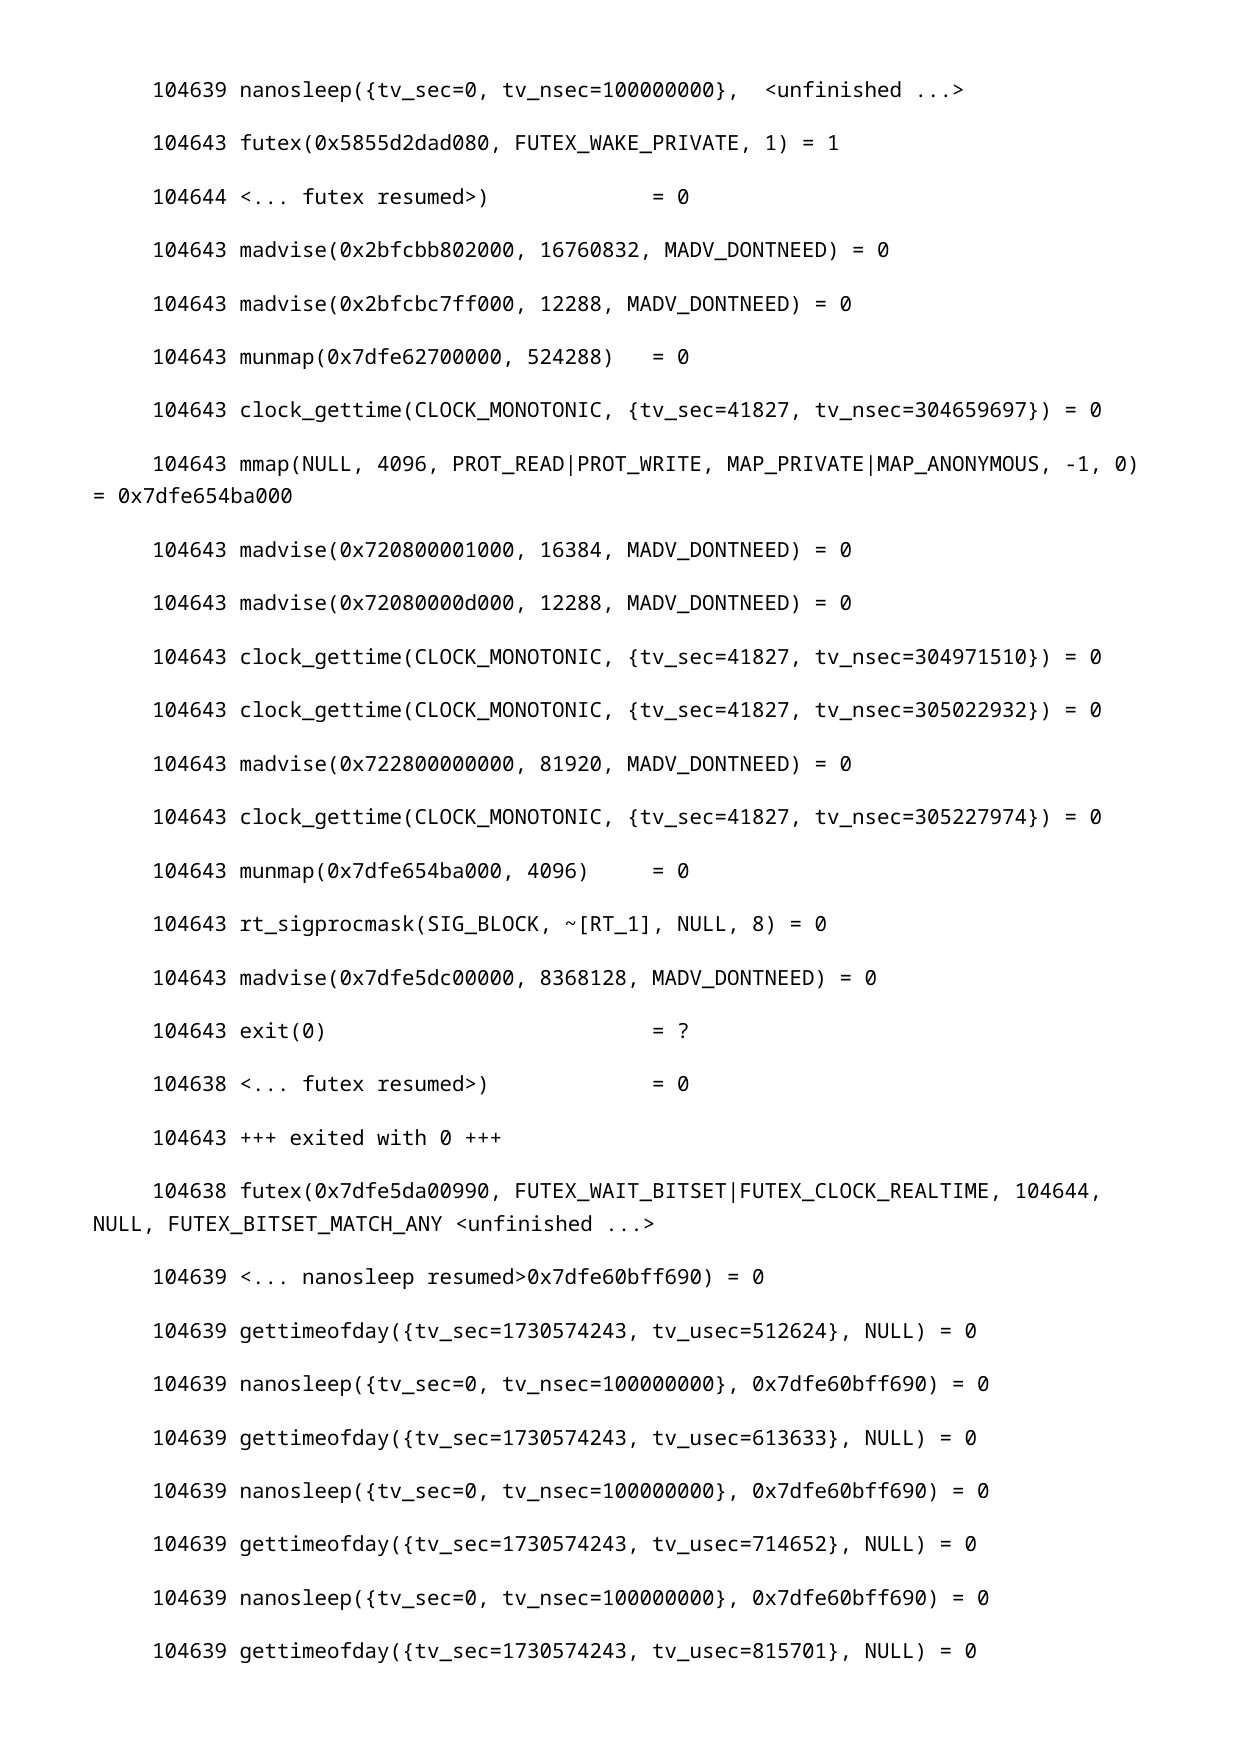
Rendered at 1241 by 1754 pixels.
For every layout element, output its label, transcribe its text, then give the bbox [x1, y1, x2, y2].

text 104643 munmap(0x7dfe62700000, 524288) = 0 [93, 342, 1147, 371]
text 104639 gettimeofday({tv_sec=1730574243, tv_usec=714652}, NULL) = 0 [93, 1529, 1147, 1558]
text 104643 clock_gettime(CLOCK_MONOTONIC, {tv_sec=41827, tv_nsec=305227974}) = 0 [93, 802, 1147, 831]
text 104639 <... nanosleep resumed>0x7dfe60bff690) = 0 [93, 1262, 1147, 1291]
text 104643 rt_sigprocmask(SIG_BLOCK, ~[RT_1], NULL, 8) = 0 [93, 909, 1147, 938]
text 104643 madvise(0x722800000000, 81920, MADV_DONTNEED) = 0 [93, 749, 1147, 777]
text 104639 gettimeofday({tv_sec=1730574243, tv_usec=815701}, NULL) = 0 [93, 1636, 1147, 1665]
text 104643 clock_gettime(CLOCK_MONOTONIC, {tv_sec=41827, tv_nsec=304659697}) = 0 [93, 396, 1147, 424]
text 104643 madvise(0x7dfe5dc00000, 8368128, MADV_DONTNEED) = 0 [93, 963, 1147, 991]
text 104638 futex(0x7dfe5da00990, FUTEX_WAIT_BITSET|FUTEX_CLOCK_REALTIME, 104644, NULL, FUTEX_BITSET_MATCH_ANY <unfinished ...> [93, 1176, 1147, 1237]
text 104643 +++ exited with 0 +++ [93, 1123, 1147, 1151]
text 104643 madvise(0x2bfcbc7ff000, 12288, MADV_DONTNEED) = 0 [93, 289, 1147, 317]
text 104643 munmap(0x7dfe654ba000, 4096) = 0 [93, 856, 1147, 884]
text 104639 gettimeofday({tv_sec=1730574243, tv_usec=512624}, NULL) = 0 [93, 1316, 1147, 1344]
text 104644 <... futex resumed>) = 0 [93, 182, 1147, 210]
text 104639 nanosleep({tv_sec=0, tv_nsec=100000000}, 0x7dfe60bff690) = 0 [93, 1369, 1147, 1398]
text 104643 clock_gettime(CLOCK_MONOTONIC, {tv_sec=41827, tv_nsec=305022932}) = 0 [93, 695, 1147, 724]
text 104643 exit(0) = ? [93, 1016, 1147, 1044]
text 104643 madvise(0x72080000d000, 12288, MADV_DONTNEED) = 0 [93, 588, 1147, 617]
text 104639 nanosleep({tv_sec=0, tv_nsec=100000000}, 0x7dfe60bff690) = 0 [93, 1476, 1147, 1504]
text 104643 clock_gettime(CLOCK_MONOTONIC, {tv_sec=41827, tv_nsec=304971510}) = 0 [93, 642, 1147, 670]
text 104643 madvise(0x2bfcbb802000, 16760832, MADV_DONTNEED) = 0 [93, 235, 1147, 264]
text 104643 mmap(NULL, 4096, PROT_READ|PROT_WRITE, MAP_PRIVATE|MAP_ANONYMOUS, -1, 0) = 0x7dfe654ba000 [93, 449, 1147, 510]
text 104643 madvise(0x720800001000, 16384, MADV_DONTNEED) = 0 [93, 535, 1147, 563]
text 104643 futex(0x5855d2dad080, FUTEX_WAKE_PRIVATE, 1) = 1 [93, 128, 1147, 157]
text 104639 nanosleep({tv_sec=0, tv_nsec=100000000}, <unfinished ...> [93, 75, 1147, 103]
text 104638 <... futex resumed>) = 0 [93, 1069, 1147, 1098]
text 104639 gettimeofday({tv_sec=1730574243, tv_usec=613633}, NULL) = 0 [93, 1423, 1147, 1451]
text 104639 nanosleep({tv_sec=0, tv_nsec=100000000}, 0x7dfe60bff690) = 0 [93, 1583, 1147, 1611]
